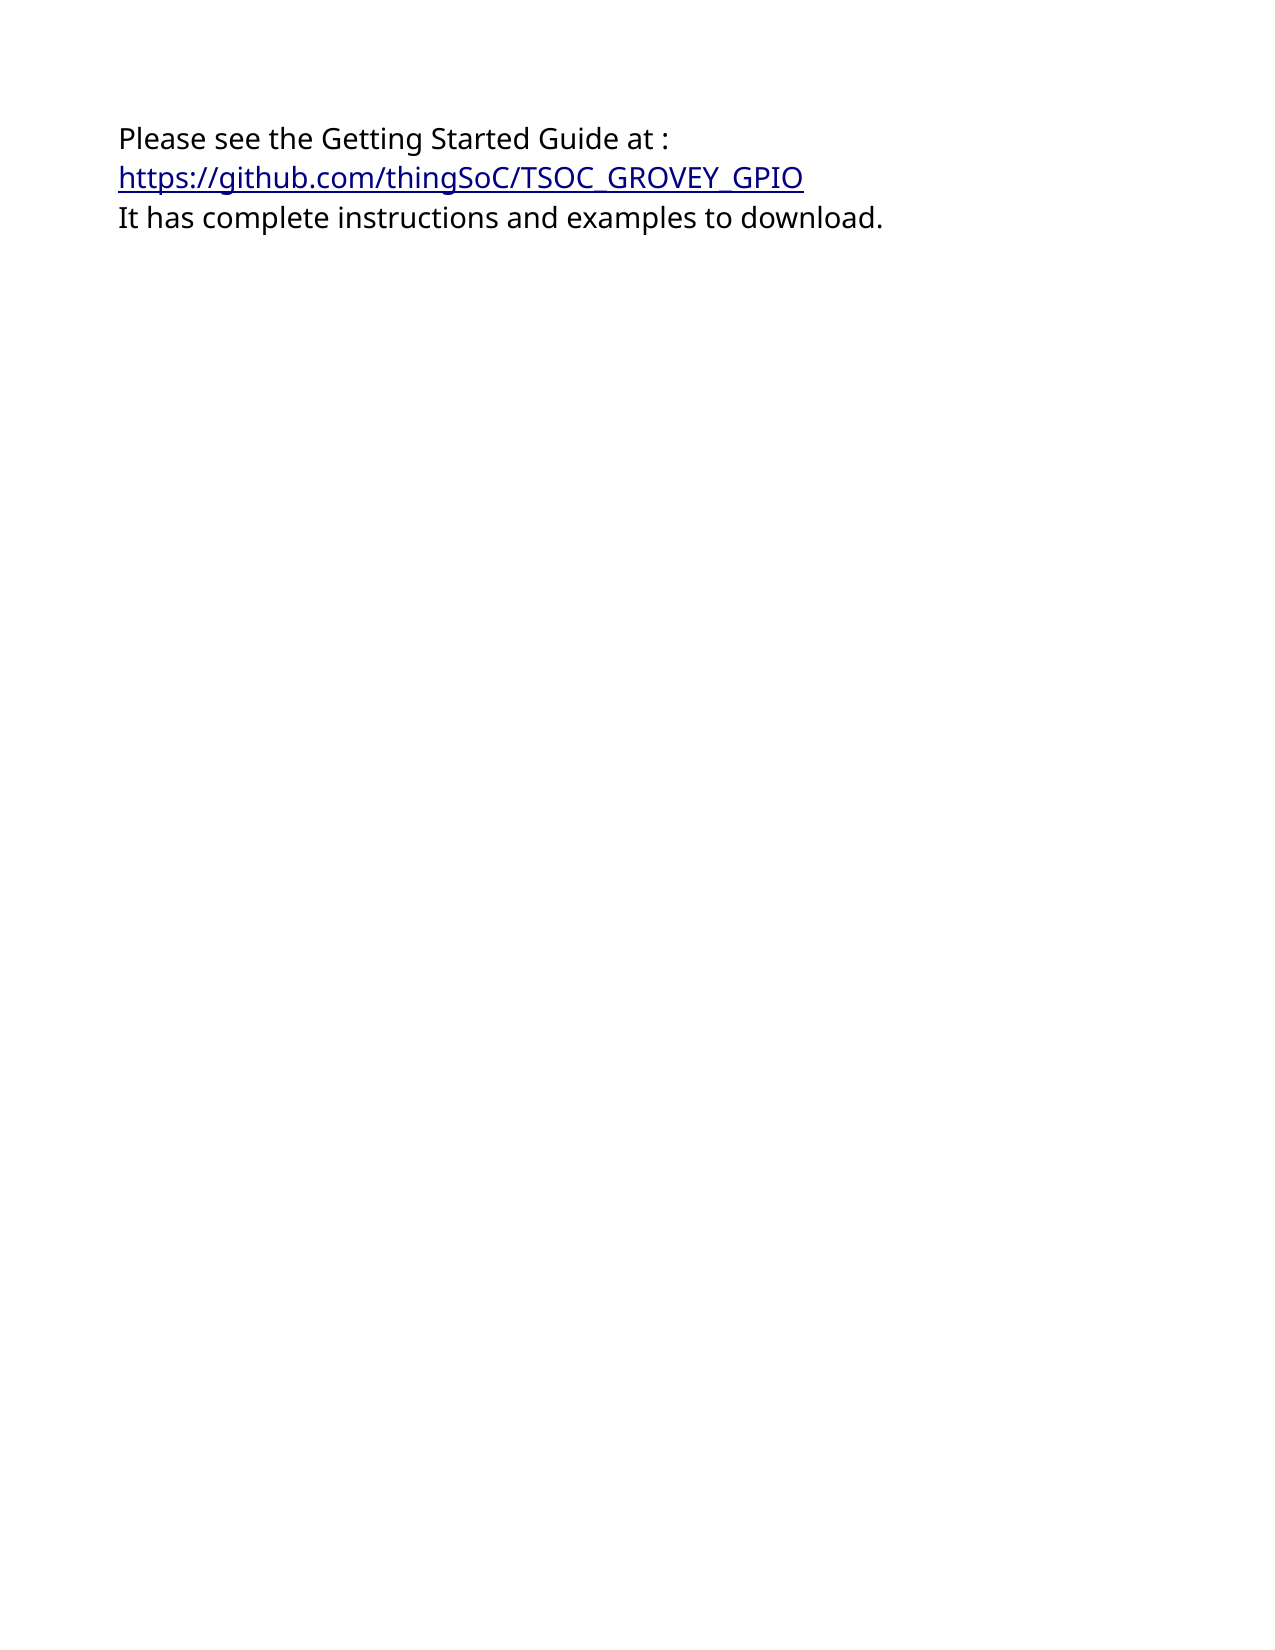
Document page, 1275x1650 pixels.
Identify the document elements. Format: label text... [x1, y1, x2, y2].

text Please see the Getting Started Guide at : https://github.com/thingSoC/TSOC_GROVEY_GPIO It has complete instructions and examples to download. [118, 118, 1157, 237]
